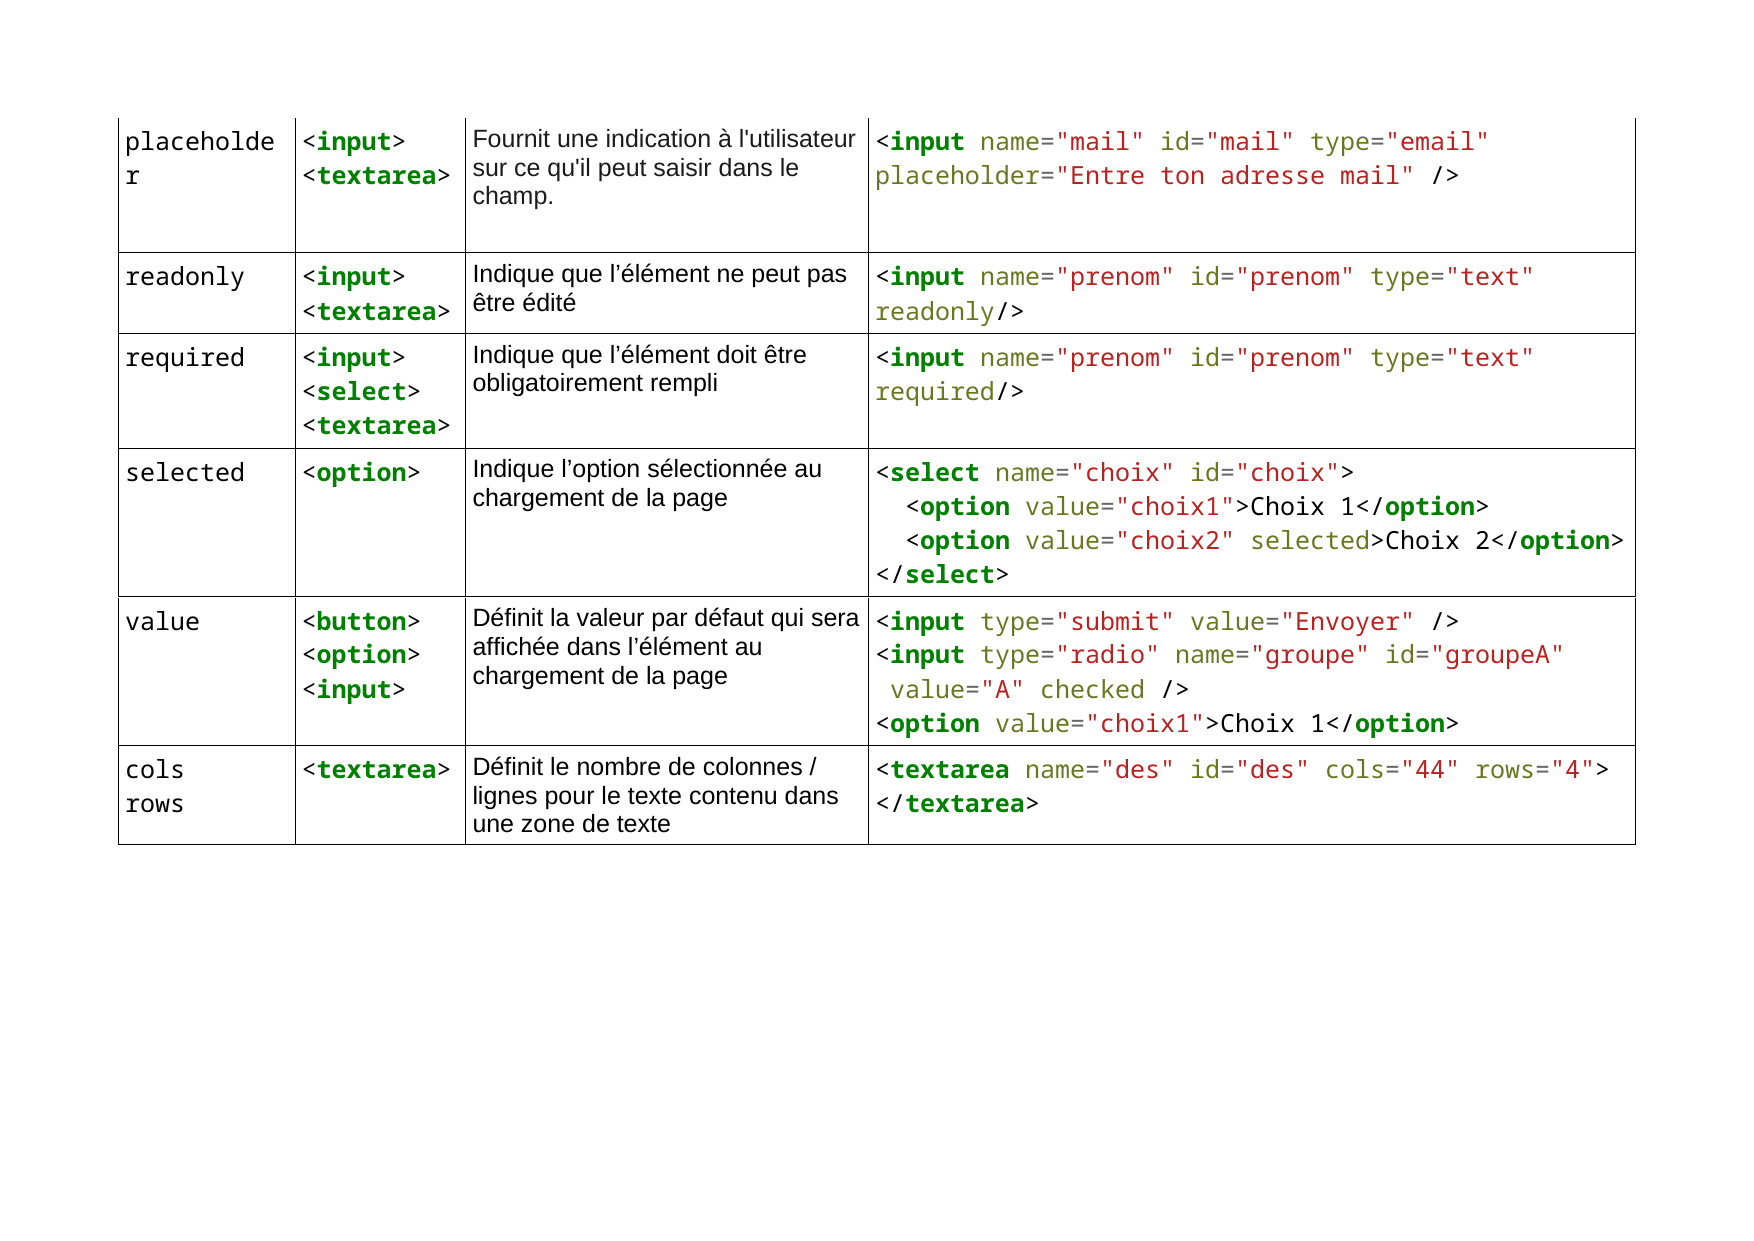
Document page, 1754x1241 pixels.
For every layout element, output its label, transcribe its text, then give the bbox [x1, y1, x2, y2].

table_cell Fournit une indication à l'utilisateur sur ce qu'il peut saisir dans le champ. [466, 118, 868, 252]
table_cell Indique que l’élément ne peut pas être édité [466, 253, 868, 333]
table_cell <input name="mail" id="mail" type="email" placeholder="Entre ton adresse mail" /> [869, 118, 1635, 252]
table_cell value [119, 598, 295, 745]
table_cell <textarea name="des" id="des" cols="44" rows="4"> </textarea> [869, 746, 1635, 844]
table_cell <input name="prenom" id="prenom" type="text" required/> [869, 334, 1635, 448]
table_cell placeholder [119, 118, 295, 252]
table_cell <textarea> [296, 746, 465, 844]
table_cell Indique l’option sélectionnée au chargement de la page [466, 449, 868, 596]
table_cell Définit le nombre de colonnes / lignes pour le texte contenu dans une zone de texte [466, 746, 868, 844]
table_cell Indique que l’élément doit être obligatoirement rempli [466, 334, 868, 448]
table_cell <input> <textarea> [296, 253, 465, 333]
table_cell selected [119, 449, 295, 596]
table_cell <button> <option> <input> [296, 598, 465, 745]
table_cell <input name="prenom" id="prenom" type="text" readonly/> [869, 253, 1635, 333]
table_cell <input> <select> <textarea> [296, 334, 465, 448]
table_cell required [119, 334, 295, 448]
table_cell <option> [296, 449, 465, 596]
table_cell <select name="choix" id="choix"> <option value="choix1">Choix 1</option> <option value="choix2" selected>Choix 2</option> </select> [869, 449, 1635, 596]
table_cell readonly [119, 253, 295, 333]
table_cell <input type="submit" value="Envoyer" /> <input type="radio" name="groupe" id="groupeA" value="A" checked /> <option value="choix1">Choix 1</option> [869, 598, 1635, 745]
table_cell cols rows [119, 746, 295, 844]
table_cell Définit la valeur par défaut qui sera affichée dans l’élément au chargement de la page [466, 598, 868, 745]
table_cell <input> <textarea> [296, 118, 465, 252]
